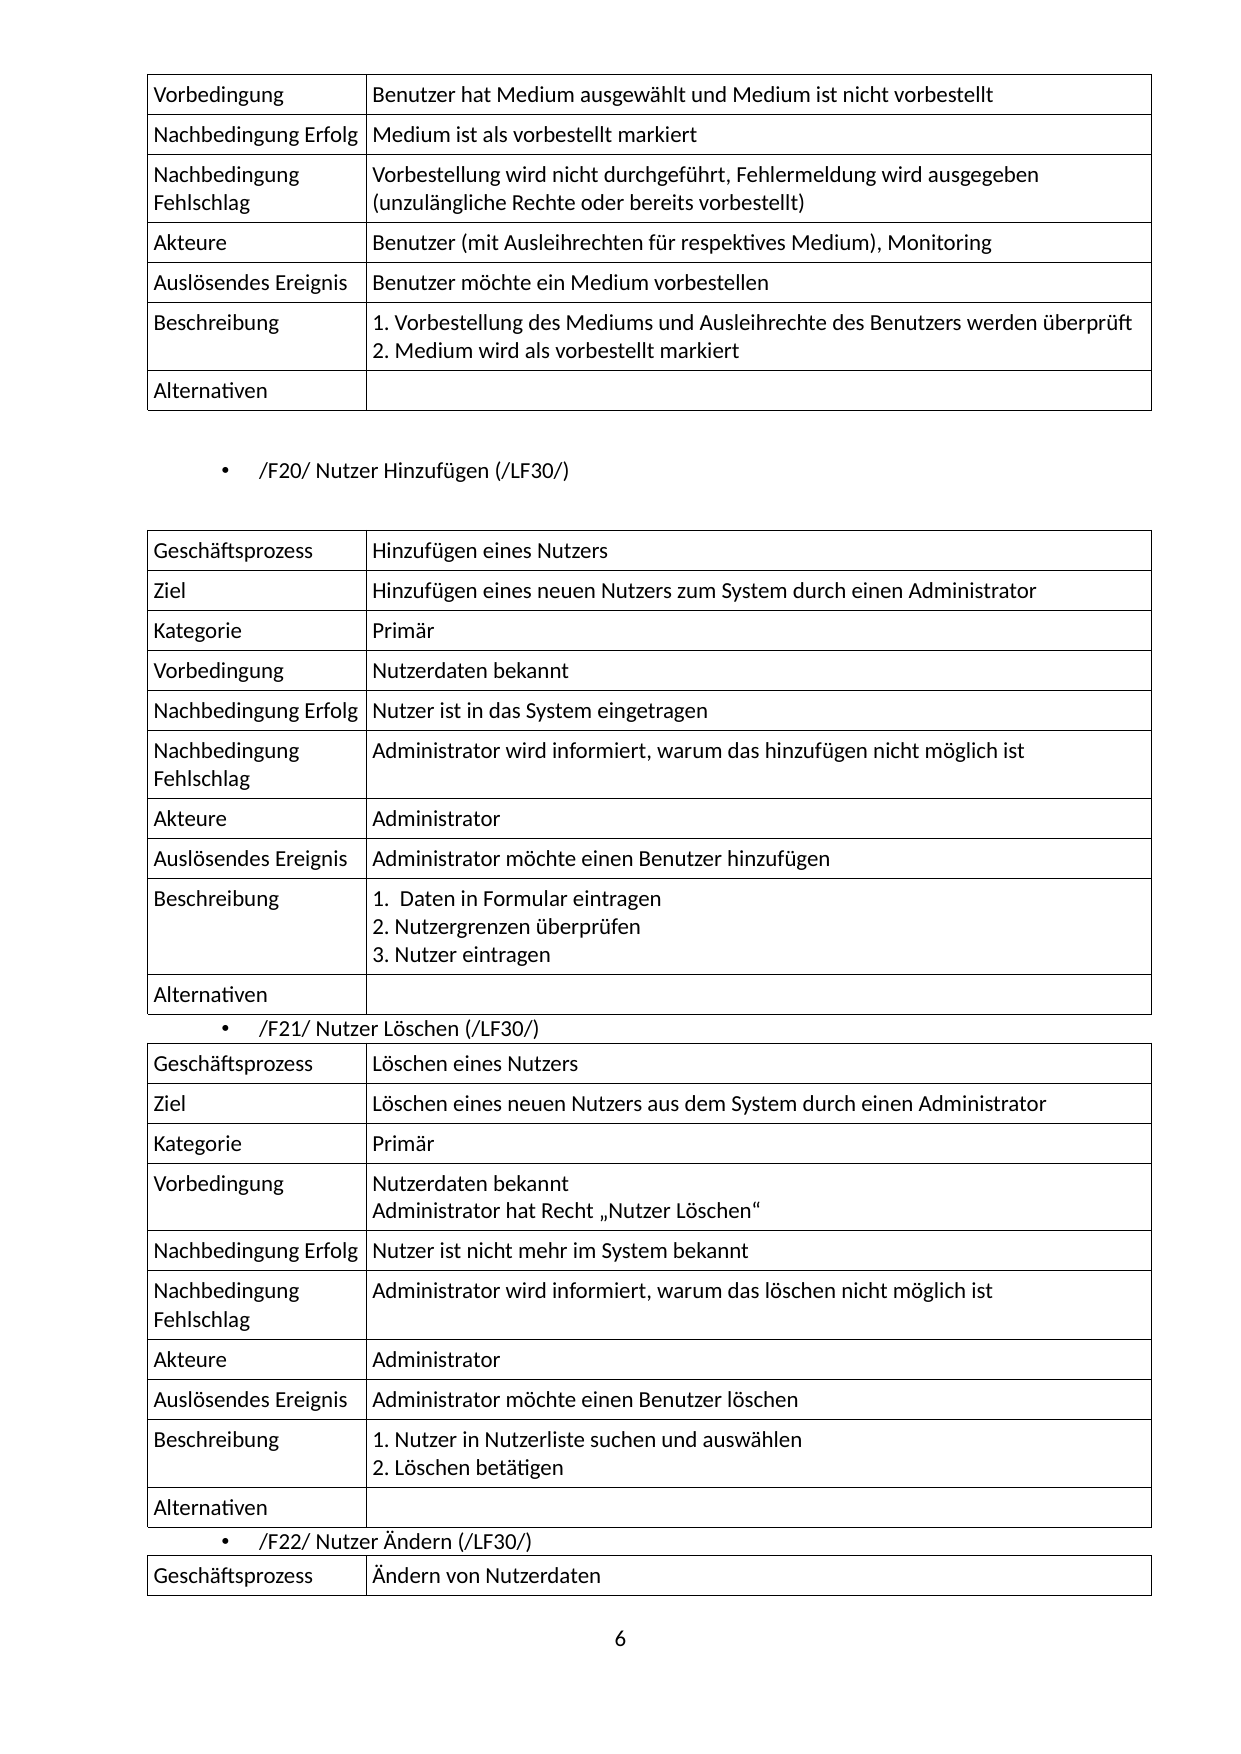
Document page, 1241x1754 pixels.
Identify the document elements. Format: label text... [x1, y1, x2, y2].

table_cell Nachbedingung Erfolg [148, 1231, 366, 1270]
table_cell Nachbedingung Fehlschlag [148, 155, 366, 222]
table_cell Kategorie [148, 1124, 366, 1162]
table_header Geschäftsprozess [148, 531, 366, 570]
table_cell Auslösendes Ereignis [148, 263, 366, 302]
table_cell Ziel [148, 571, 366, 610]
table_cell [367, 371, 1151, 410]
table_cell Vorbedingung [148, 651, 366, 690]
table_cell 1. Vorbestellung des Mediums und Ausleihrechte des Benutzers werden überprüft 2. Medium wird als vorbestellt markiert [367, 303, 1151, 370]
table_header Löschen eines Nutzers [367, 1044, 1151, 1082]
table_header Geschäftsprozess [148, 1556, 366, 1595]
table_cell Nutzer ist in das System eingetragen [367, 691, 1151, 730]
table_cell Alternativen [148, 975, 366, 1014]
table_cell Vorbedingung [148, 1164, 366, 1230]
table_cell Akteure [148, 799, 366, 838]
table_cell Akteure [148, 1340, 366, 1378]
table_cell Benutzer möchte ein Medium vorbestellen [367, 263, 1151, 302]
table_cell Administrator wird informiert, warum das hinzufügen nicht möglich ist [367, 731, 1151, 798]
table_header Ändern von Nutzerdaten [367, 1556, 1151, 1595]
table_cell Kategorie [148, 611, 366, 650]
table_cell Löschen eines neuen Nutzers aus dem System durch einen Administrator [367, 1084, 1151, 1122]
table_cell Nachbedingung Fehlschlag [148, 731, 366, 798]
table_cell 1. Daten in Formular eintragen 2. Nutzergrenzen überprüfen 3. Nutzer eintragen [367, 879, 1151, 974]
table_cell Vorbedingung [148, 75, 366, 114]
table_cell Medium ist als vorbestellt markiert [367, 115, 1151, 154]
table_header Hinzufügen eines Nutzers [367, 531, 1151, 570]
table_cell Benutzer (mit Ausleihrechten für respektives Medium), Monitoring [367, 223, 1151, 262]
table_cell Ziel [148, 1084, 366, 1122]
table_cell Administrator möchte einen Benutzer löschen [367, 1380, 1151, 1418]
table_cell Beschreibung [148, 303, 366, 370]
table_cell Alternativen [148, 1488, 366, 1526]
list /F20/ Nutzer Hinzufügen (/LF30/) [221, 456, 1093, 484]
table_cell Nutzerdaten bekannt Administrator hat Recht „Nutzer Löschen“ [367, 1164, 1151, 1230]
table_cell Primär [367, 1124, 1151, 1162]
table_cell Primär [367, 611, 1151, 650]
table_cell [367, 975, 1151, 1014]
table_cell Auslösendes Ereignis [148, 839, 366, 878]
table_cell Administrator wird informiert, warum das löschen nicht möglich ist [367, 1271, 1151, 1338]
list /F21/ Nutzer Löschen (/LF30/) [221, 1015, 1093, 1042]
table_cell Nachbedingung Fehlschlag [148, 1271, 366, 1338]
table_cell Vorbestellung wird nicht durchgeführt, Fehlermeldung wird ausgegeben (unzulängliche Rechte oder bereits vorbestellt) [367, 155, 1151, 222]
table_cell Nachbedingung Erfolg [148, 691, 366, 730]
table_cell Administrator möchte einen Benutzer hinzufügen [367, 839, 1151, 878]
list /F22/ Nutzer Ändern (/LF30/) [221, 1528, 1093, 1555]
table_cell Nachbedingung Erfolg [148, 115, 366, 154]
table_cell Alternativen [148, 371, 366, 410]
table_cell [367, 1488, 1151, 1526]
table_cell Administrator [367, 799, 1151, 838]
table_cell Nutzerdaten bekannt [367, 651, 1151, 690]
table_cell Benutzer hat Medium ausgewählt und Medium ist nicht vorbestellt [367, 75, 1151, 114]
table_cell Administrator [367, 1340, 1151, 1378]
table_header Geschäftsprozess [148, 1044, 366, 1082]
table_cell Akteure [148, 223, 366, 262]
table_cell Nutzer ist nicht mehr im System bekannt [367, 1231, 1151, 1270]
table_cell Beschreibung [148, 879, 366, 974]
table_cell Auslösendes Ereignis [148, 1380, 366, 1418]
table_cell 1. Nutzer in Nutzerliste suchen und auswählen 2. Löschen betätigen [367, 1420, 1151, 1486]
table_cell Beschreibung [148, 1420, 366, 1486]
table_cell Hinzufügen eines neuen Nutzers zum System durch einen Administrator [367, 571, 1151, 610]
